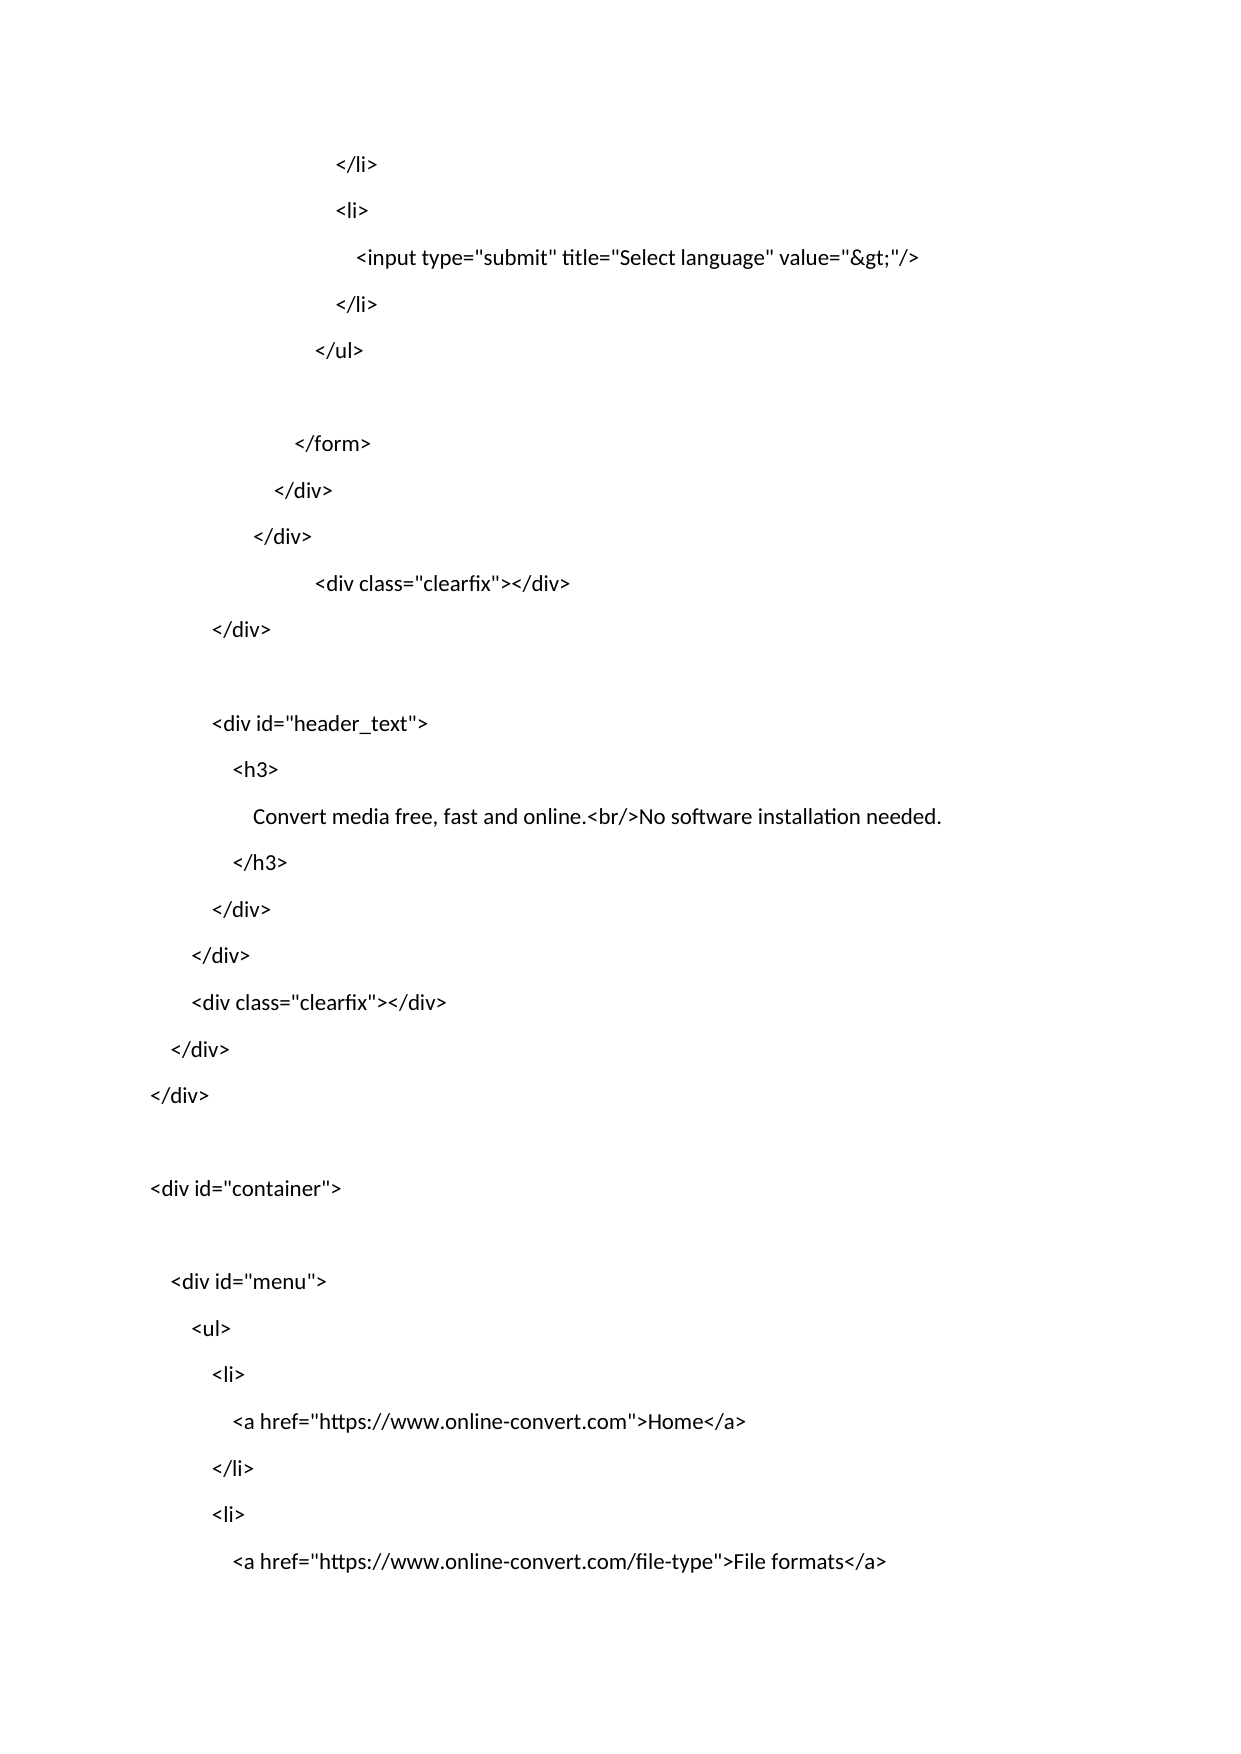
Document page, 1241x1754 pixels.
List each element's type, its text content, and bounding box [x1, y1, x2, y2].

text </div> [150, 522, 1090, 551]
text <li> [150, 1500, 1090, 1528]
text <div id="header_text"> [150, 709, 1090, 737]
text <ul> [150, 1314, 1090, 1342]
text </div> [150, 1081, 1090, 1109]
text <div id="container"> [150, 1174, 1090, 1202]
text </form> [150, 429, 1090, 457]
text <div class="clearfix"></div> [150, 988, 1090, 1016]
text <h3> [150, 755, 1090, 783]
text <a href="https://www.online-convert.com/file-type">File formats</a> [150, 1547, 1090, 1575]
text </div> [150, 476, 1090, 504]
text </li> [150, 290, 1090, 318]
text </div> [150, 1035, 1090, 1063]
text </div> [150, 942, 1090, 969]
text </ul> [150, 336, 1090, 364]
text <li> [150, 197, 1090, 224]
text <div id="menu"> [150, 1267, 1090, 1296]
text <div class="clearfix"></div> [150, 569, 1090, 597]
text </div> [150, 616, 1090, 644]
text </h3> [150, 848, 1090, 876]
text <a href="https://www.online-convert.com">Home</a> [150, 1407, 1090, 1435]
text <input type="submit" title="Select language" value="&gt;"/> [150, 243, 1090, 271]
text <li> [150, 1361, 1090, 1389]
text Convert media free, fast and online.<br/>No software installation needed. [150, 802, 1090, 830]
text </li> [150, 1454, 1090, 1482]
text </div> [150, 895, 1090, 923]
text </li> [150, 150, 1090, 178]
